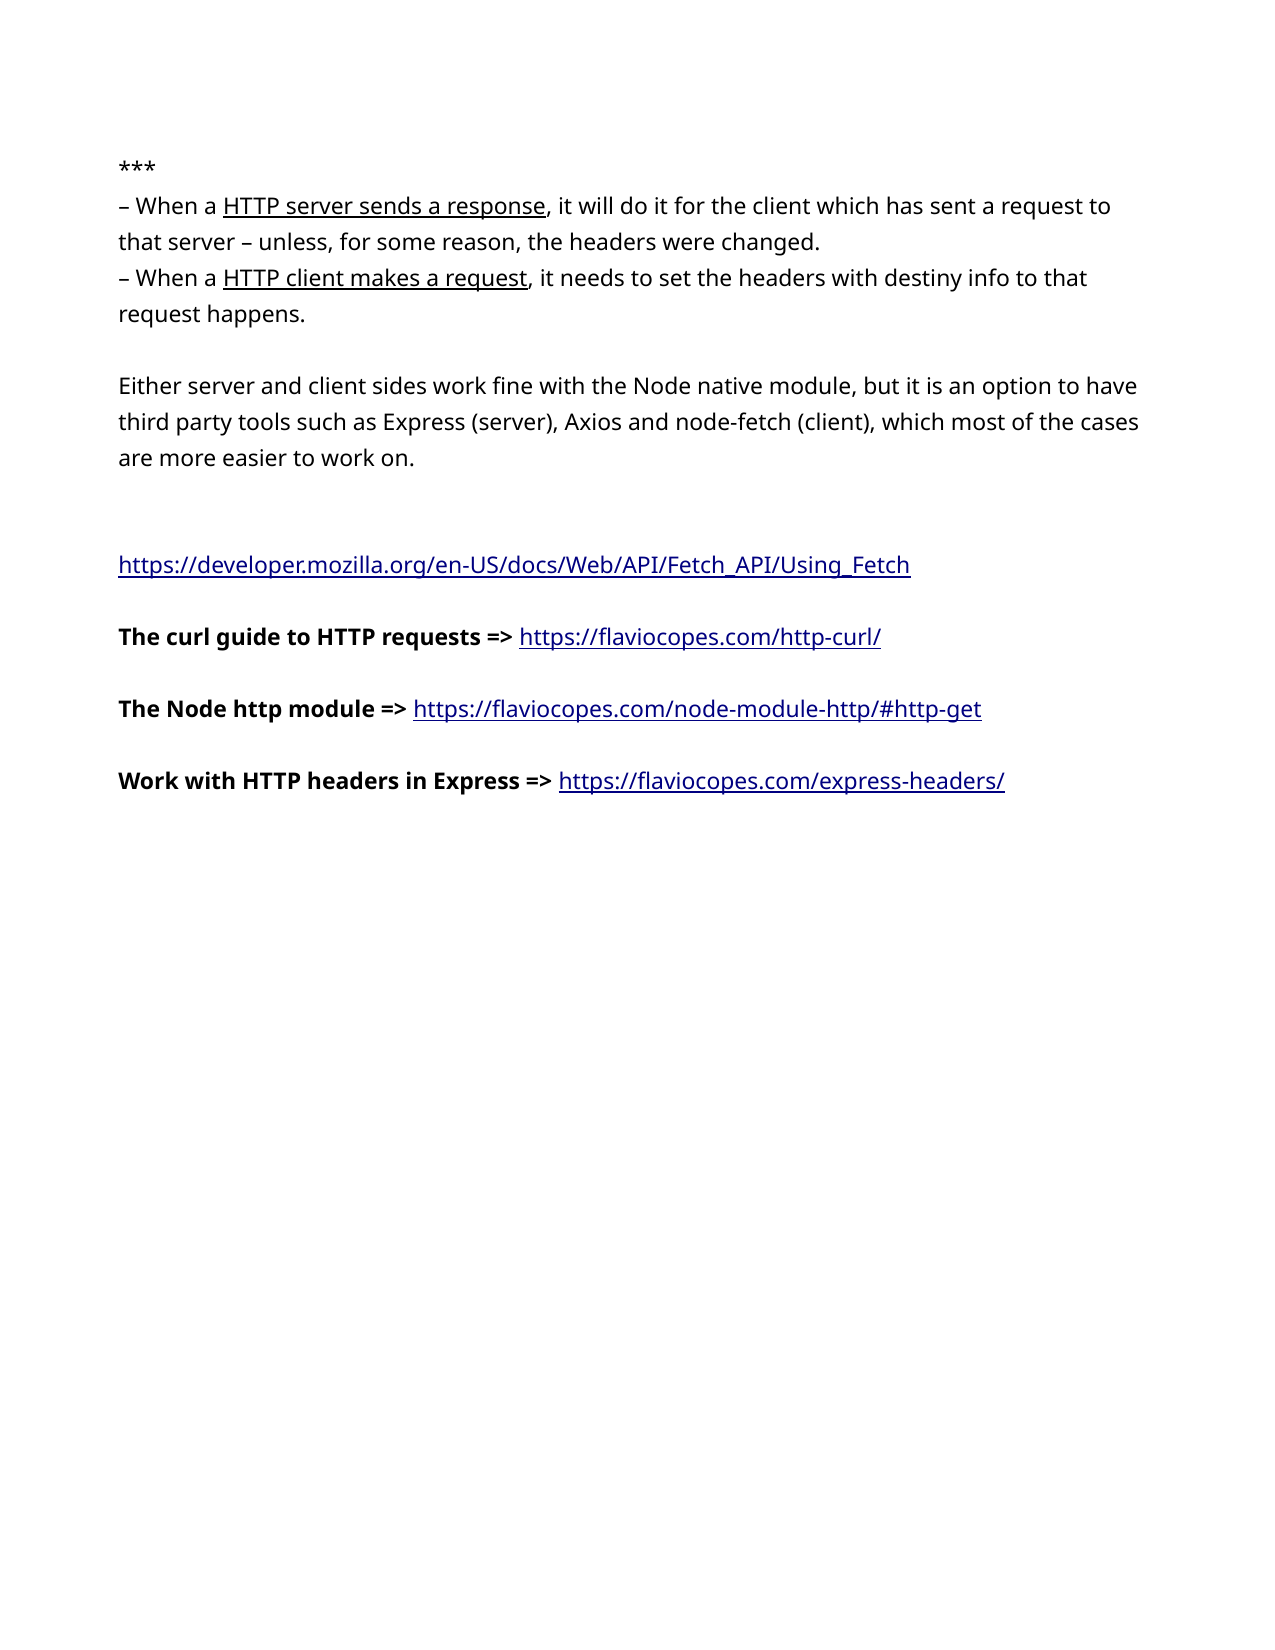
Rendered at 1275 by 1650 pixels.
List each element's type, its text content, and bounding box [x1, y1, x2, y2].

text The curl guide to HTTP requests => https://flaviocopes.com/http-curl/ [118, 621, 1157, 652]
text – When a HTTP client makes a request, it needs to set the headers with destiny info to that request happens. [118, 262, 1157, 329]
text Either server and client sides work fine with the Node native module, but it is an option to have third party tools such as Express (server), Axios and node-fetch (client), which most of the cases are more easier to work on. [118, 370, 1157, 473]
text *** [118, 154, 1157, 185]
text The Node http module => https://flaviocopes.com/node-module-http/#http-get [118, 693, 1157, 724]
text Work with HTTP headers in Express => https://flaviocopes.com/express-headers/ [118, 765, 1157, 796]
text https://developer.mozilla.org/en-US/docs/Web/API/Fetch_API/Using_Fetch [118, 549, 1157, 581]
text – When a HTTP server sends a response, it will do it for the client which has sent a request to that server – unless, for some reason, the headers were changed. [118, 190, 1157, 257]
